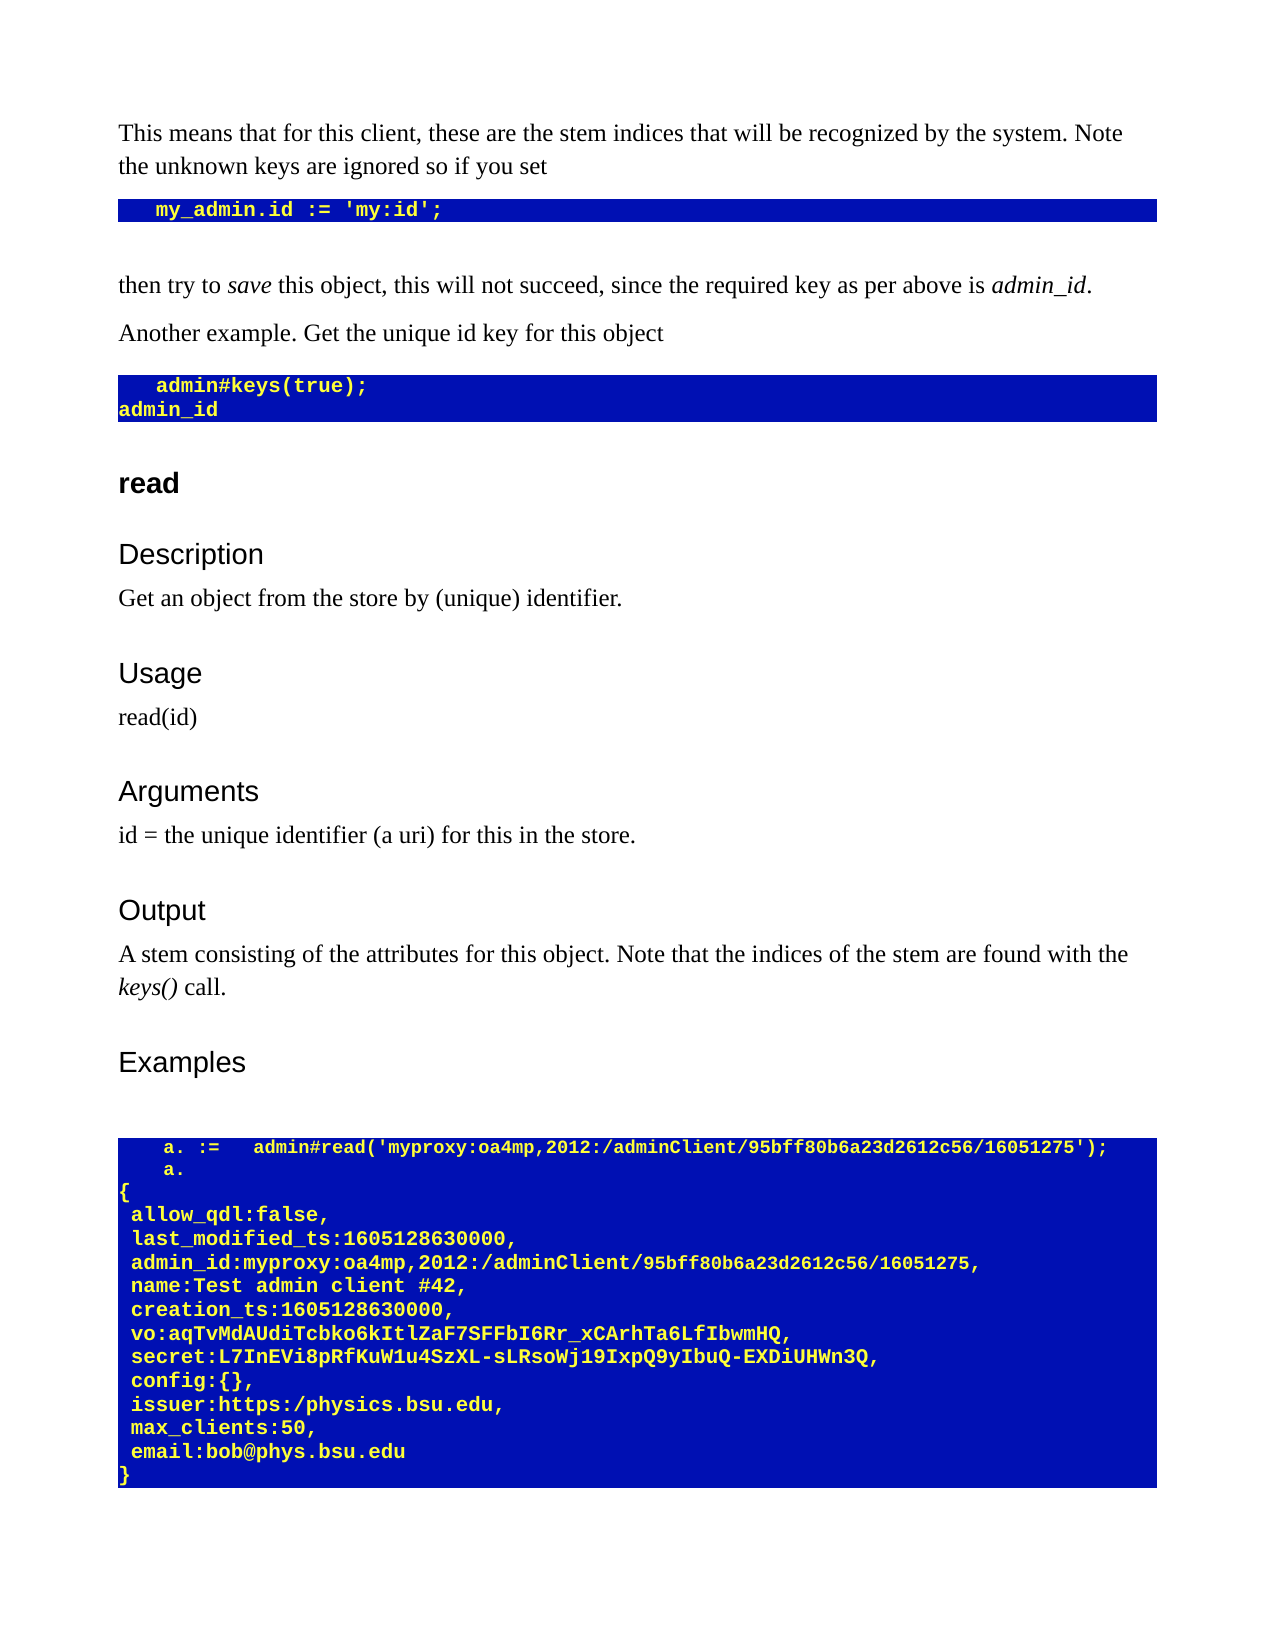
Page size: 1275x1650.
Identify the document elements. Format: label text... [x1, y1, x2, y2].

subtitle Output [118, 893, 1157, 926]
text issuer:https:/physics.bsu.edu, [118, 1393, 1157, 1417]
text config:{}, [118, 1370, 1157, 1393]
text } [118, 1464, 1157, 1488]
text my_admin.id := 'my:id'; [118, 199, 1157, 222]
text { [118, 1181, 1157, 1204]
text max_clients:50, [118, 1417, 1157, 1441]
text admin#keys(true); [118, 375, 1157, 399]
subtitle Examples [118, 1044, 1157, 1078]
text a. := admin#read('myproxy:oa4mp,2012:/adminClient/95bff80b6a23d2612c56/16051275'); [118, 1138, 1157, 1159]
text Another example. Get the unique id key for this object [118, 318, 1157, 346]
text secret:L7InEVi8pRfKuW1u4SzXL-sLRsoWj19IxpQ9yIbuQ-EXDiUHWn3Q, [118, 1346, 1157, 1370]
text vo:aqTvMdAUdiTcbko6kItlZaF7SFFbI6Rr_xCArhTa6LfIbwmHQ, [118, 1323, 1157, 1346]
text then try to save this object, this will not succeed, since the required key as per above is admin_id. [118, 270, 1157, 299]
text a. [118, 1159, 1157, 1181]
text creation_ts:1605128630000, [118, 1299, 1157, 1323]
subtitle Arguments [118, 774, 1157, 808]
text last_modified_ts:1605128630000, [118, 1228, 1157, 1252]
text A stem consisting of the attributes for this object. Note that the indices of the stem are found with the keys() call. [118, 939, 1157, 1001]
text name:Test admin client #42, [118, 1275, 1157, 1299]
text This means that for this client, these are the stem indices that will be recognized by the system. Note the unknown keys are ignored so if you set [118, 118, 1157, 180]
text admin_id [118, 399, 1157, 422]
subtitle Description [118, 537, 1157, 571]
text Get an object from the store by (unique) identifier. [118, 583, 1157, 612]
text id = the unique identifier (a uri) for this in the store. [118, 820, 1157, 849]
subtitle Usage [118, 656, 1157, 689]
text allow_qdl:false, [118, 1204, 1157, 1228]
text email:bob@phys.bsu.edu [118, 1441, 1157, 1464]
text admin_id:myproxy:oa4mp,2012:/adminClient/95bff80b6a23d2612c56/16051275, [118, 1252, 1157, 1275]
subtitle read [118, 466, 1157, 499]
text read(id) [118, 702, 1157, 730]
